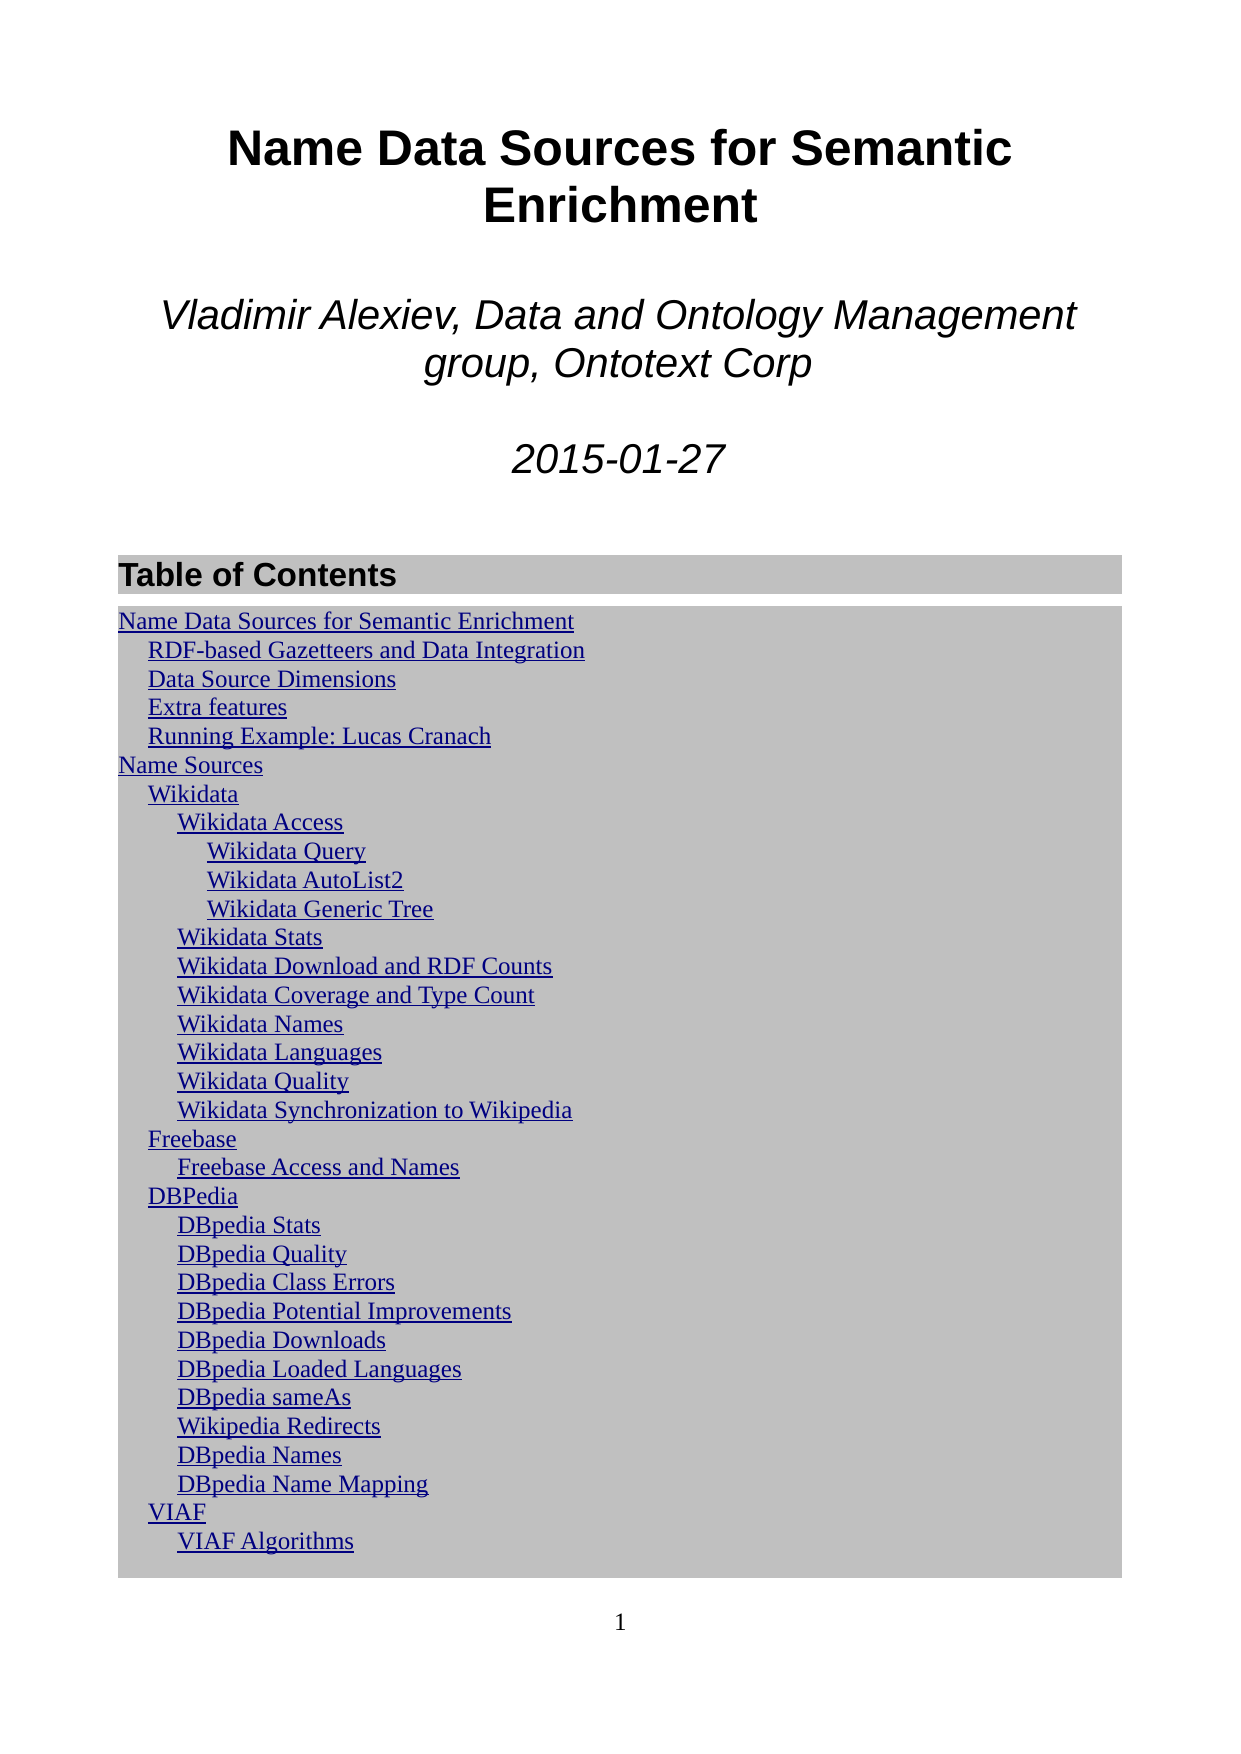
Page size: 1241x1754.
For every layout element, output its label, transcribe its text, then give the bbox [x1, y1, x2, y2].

text Wikipedia Redirects [177, 1411, 1122, 1440]
text Running Example: Lucas Cranach [148, 721, 1122, 750]
text Wikidata Synchronization to Wikipedia [177, 1095, 1122, 1124]
text Data Source Dimensions [148, 664, 1122, 692]
text Freebase Access and Names [177, 1152, 1122, 1181]
text DBpedia Downloads [177, 1325, 1122, 1354]
text Name Data Sources for Semantic Enrichment [118, 606, 1122, 635]
subtitle Table of Contents [118, 555, 1122, 594]
text Extra features [148, 692, 1122, 721]
text Wikidata Coverage and Type Count [177, 980, 1122, 1009]
text Wikidata Generic Tree [207, 894, 1122, 922]
text Wikidata Query [207, 836, 1122, 865]
text Wikidata [148, 779, 1122, 807]
text Wikidata Names [177, 1009, 1122, 1037]
text Wikidata AutoList2 [207, 865, 1122, 894]
text DBpedia sameAs [177, 1382, 1122, 1411]
subtitle 2015-01-27 [118, 434, 1122, 482]
title Name Data Sources for Semantic Enrichment [118, 118, 1122, 233]
text Wikidata Quality [177, 1066, 1122, 1095]
text DBpedia Potential Improvements [177, 1296, 1122, 1325]
text Wikidata Languages [177, 1037, 1122, 1066]
text DBpedia Names [177, 1440, 1122, 1469]
text Wikidata Access [177, 807, 1122, 836]
subtitle Vladimir Alexiev, Data and Ontology Management group, Ontotext Corp [118, 291, 1122, 386]
text DBPedia [148, 1181, 1122, 1210]
text DBpedia Quality [177, 1239, 1122, 1267]
text Name Sources [118, 750, 1122, 779]
text VIAF [148, 1497, 1122, 1526]
text DBpedia Class Errors [177, 1267, 1122, 1296]
text DBpedia Loaded Languages [177, 1354, 1122, 1382]
text RDF-based Gazetteers and Data Integration [148, 635, 1122, 664]
text Wikidata Download and RDF Counts [177, 951, 1122, 980]
text DBpedia Name Mapping [177, 1469, 1122, 1497]
text Wikidata Stats [177, 922, 1122, 951]
text Freebase [148, 1124, 1122, 1152]
text DBpedia Stats [177, 1210, 1122, 1239]
text VIAF Algorithms [177, 1526, 1122, 1555]
